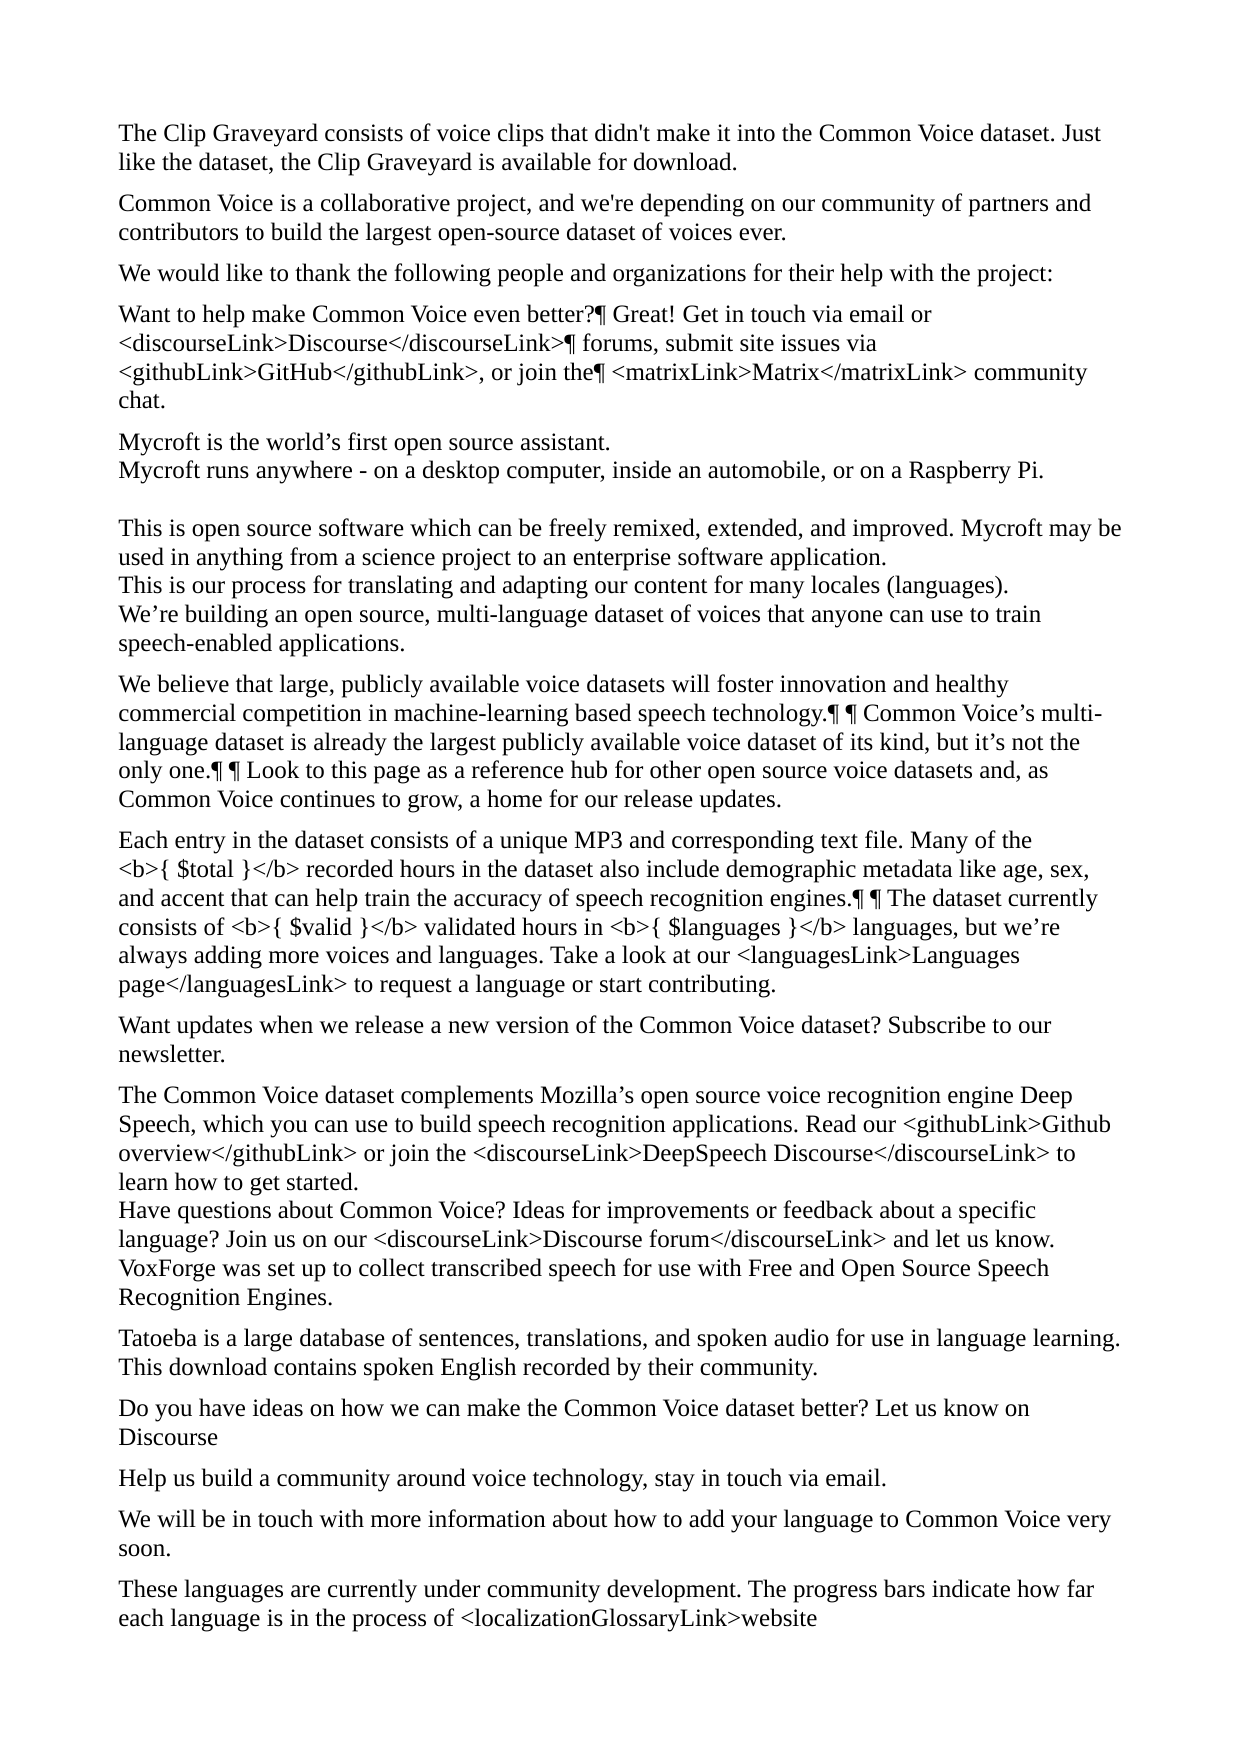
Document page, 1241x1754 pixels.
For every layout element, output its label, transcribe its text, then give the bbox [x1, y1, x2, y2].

text Tatoeba is a large database of sentences, translations, and spoken audio for use in language learning. This download contains spoken English recorded by their community. [118, 1323, 1122, 1381]
text This is our process for translating and adapting our content for many locales (languages). [118, 571, 1122, 599]
text Help us build a community around voice technology, stay in touch via email. [118, 1463, 1122, 1492]
text Want to help make Common Voice even better?¶ Great! Get in touch via email or <discourseLink>Discourse</discourseLink>¶ forums, submit site issues via <githubLink>GitHub</githubLink>, or join the¶ <matrixLink>Matrix</matrixLink> community chat. [118, 299, 1122, 414]
text We believe that large, publicly available voice datasets will foster innovation and healthy commercial competition in machine-learning based speech technology.¶ ¶ Common Voice’s multi-language dataset is already the largest publicly available voice dataset of its kind, but it’s not the only one.¶ ¶ Look to this page as a reference hub for other open source voice datasets and, as Common Voice continues to grow, a home for our release updates. [118, 669, 1122, 813]
text VoxForge was set up to collect transcribed speech for use with Free and Open Source Speech Recognition Engines. [118, 1253, 1122, 1311]
text We would like to thank the following people and organizations for their help with the project: [118, 258, 1122, 287]
text Common Voice is a collaborative project, and we're depending on our community of partners and contributors to build the largest open-source dataset of voices ever. [118, 188, 1122, 246]
text Mycroft runs anywhere - on a desktop computer, inside an automobile, or on a Raspberry Pi. [118, 456, 1122, 484]
text These languages are currently under community development. The progress bars indicate how far each language is in the process of <localizationGlossaryLink>website [118, 1574, 1122, 1632]
text The Clip Graveyard consists of voice clips that didn't make it into the Common Voice dataset. Just like the dataset, the Clip Graveyard is available for download. [118, 118, 1122, 176]
text We will be in touch with more information about how to add your language to Common Voice very soon. [118, 1504, 1122, 1562]
text Want updates when we release a new version of the Common Voice dataset? Subscribe to our newsletter. [118, 1011, 1122, 1068]
text Have questions about Common Voice? Ideas for improvements or feedback about a specific language? Join us on our <discourseLink>Discourse forum</discourseLink> and let us know. [118, 1196, 1122, 1253]
text We’re building an open source, multi-language dataset of voices that anyone can use to train speech-enabled applications. [118, 599, 1122, 657]
text Do you have ideas on how we can make the Common Voice dataset better? Let us know on Discourse [118, 1393, 1122, 1451]
text Mycroft is the world’s first open source assistant. [118, 427, 1122, 456]
text The Common Voice dataset complements Mozilla’s open source voice recognition engine Deep Speech, which you can use to build speech recognition applications. Read our <githubLink>Github overview</githubLink> or join the <discourseLink>DeepSpeech Discourse</discourseLink> to learn how to get started. [118, 1081, 1122, 1196]
text Each entry in the dataset consists of a unique MP3 and corresponding text file. Many of the <b>{ $total }</b> recorded hours in the dataset also include demographic metadata like age, sex, and accent that can help train the accuracy of speech recognition engines.¶ ¶ The dataset currently consists of <b>{ $valid }</b> validated hours in <b>{ $languages }</b> languages, but we’re always adding more voices and languages. Take a look at our <languagesLink>Languages page</languagesLink> to request a language or start contributing. [118, 826, 1122, 998]
text This is open source software which can be freely remixed, extended, and improved. Mycroft may be used in anything from a science project to an enterprise software application. [118, 513, 1122, 571]
